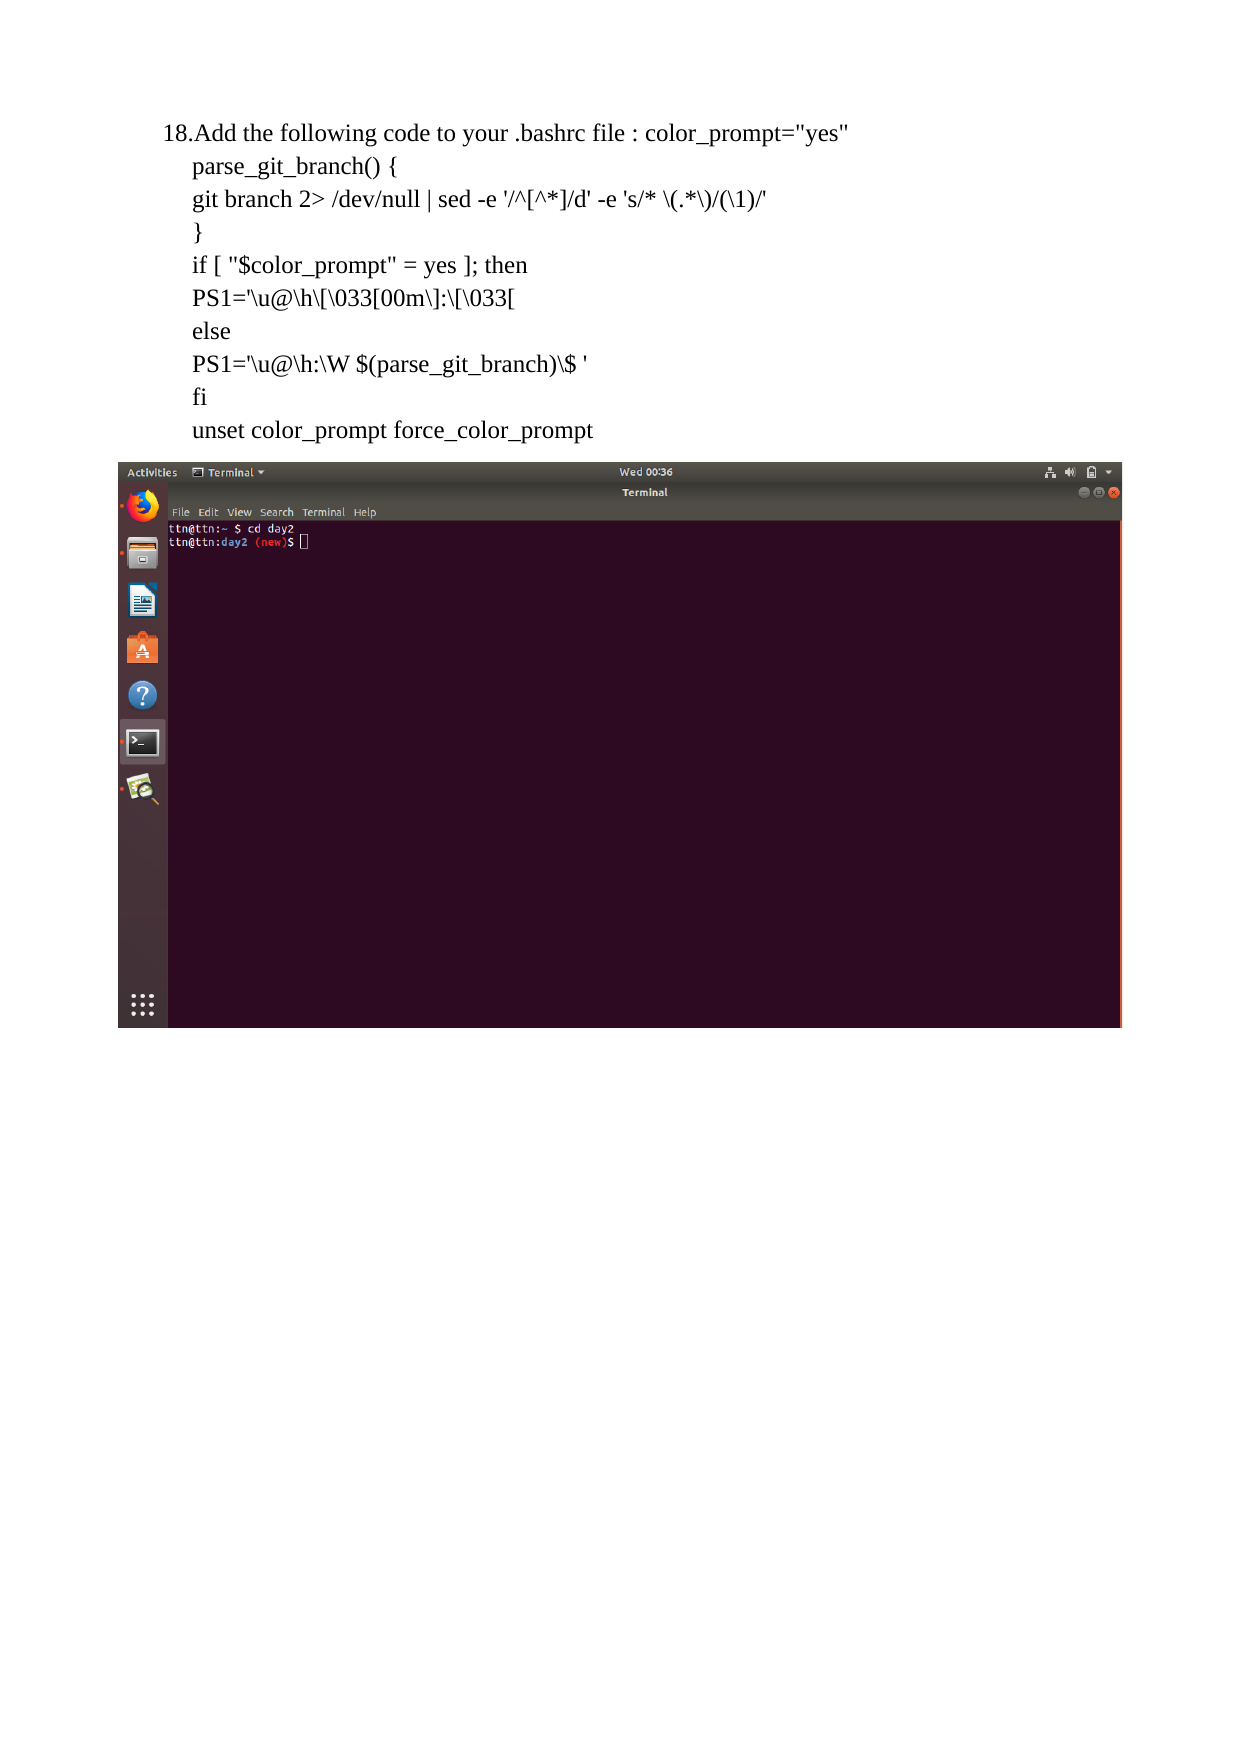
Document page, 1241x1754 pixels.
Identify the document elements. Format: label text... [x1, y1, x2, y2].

list Add the following code to your .bashrc file : color_prompt="yes" parse_git_branch() { git branch 2> /dev/null | sed -e '/^[^*]/d' -e 's/* \(.*\)/(\1)/' } if [ "$color_prompt" = yes ]; then PS1='\u@\h\[\033[00m\]:\[\033[ else PS1='\u@\h:\W $(parse_git_branch)\$ ' fi unset color_prompt force_color_prompt [162, 118, 1122, 444]
picture [118, 462, 1123, 1028]
